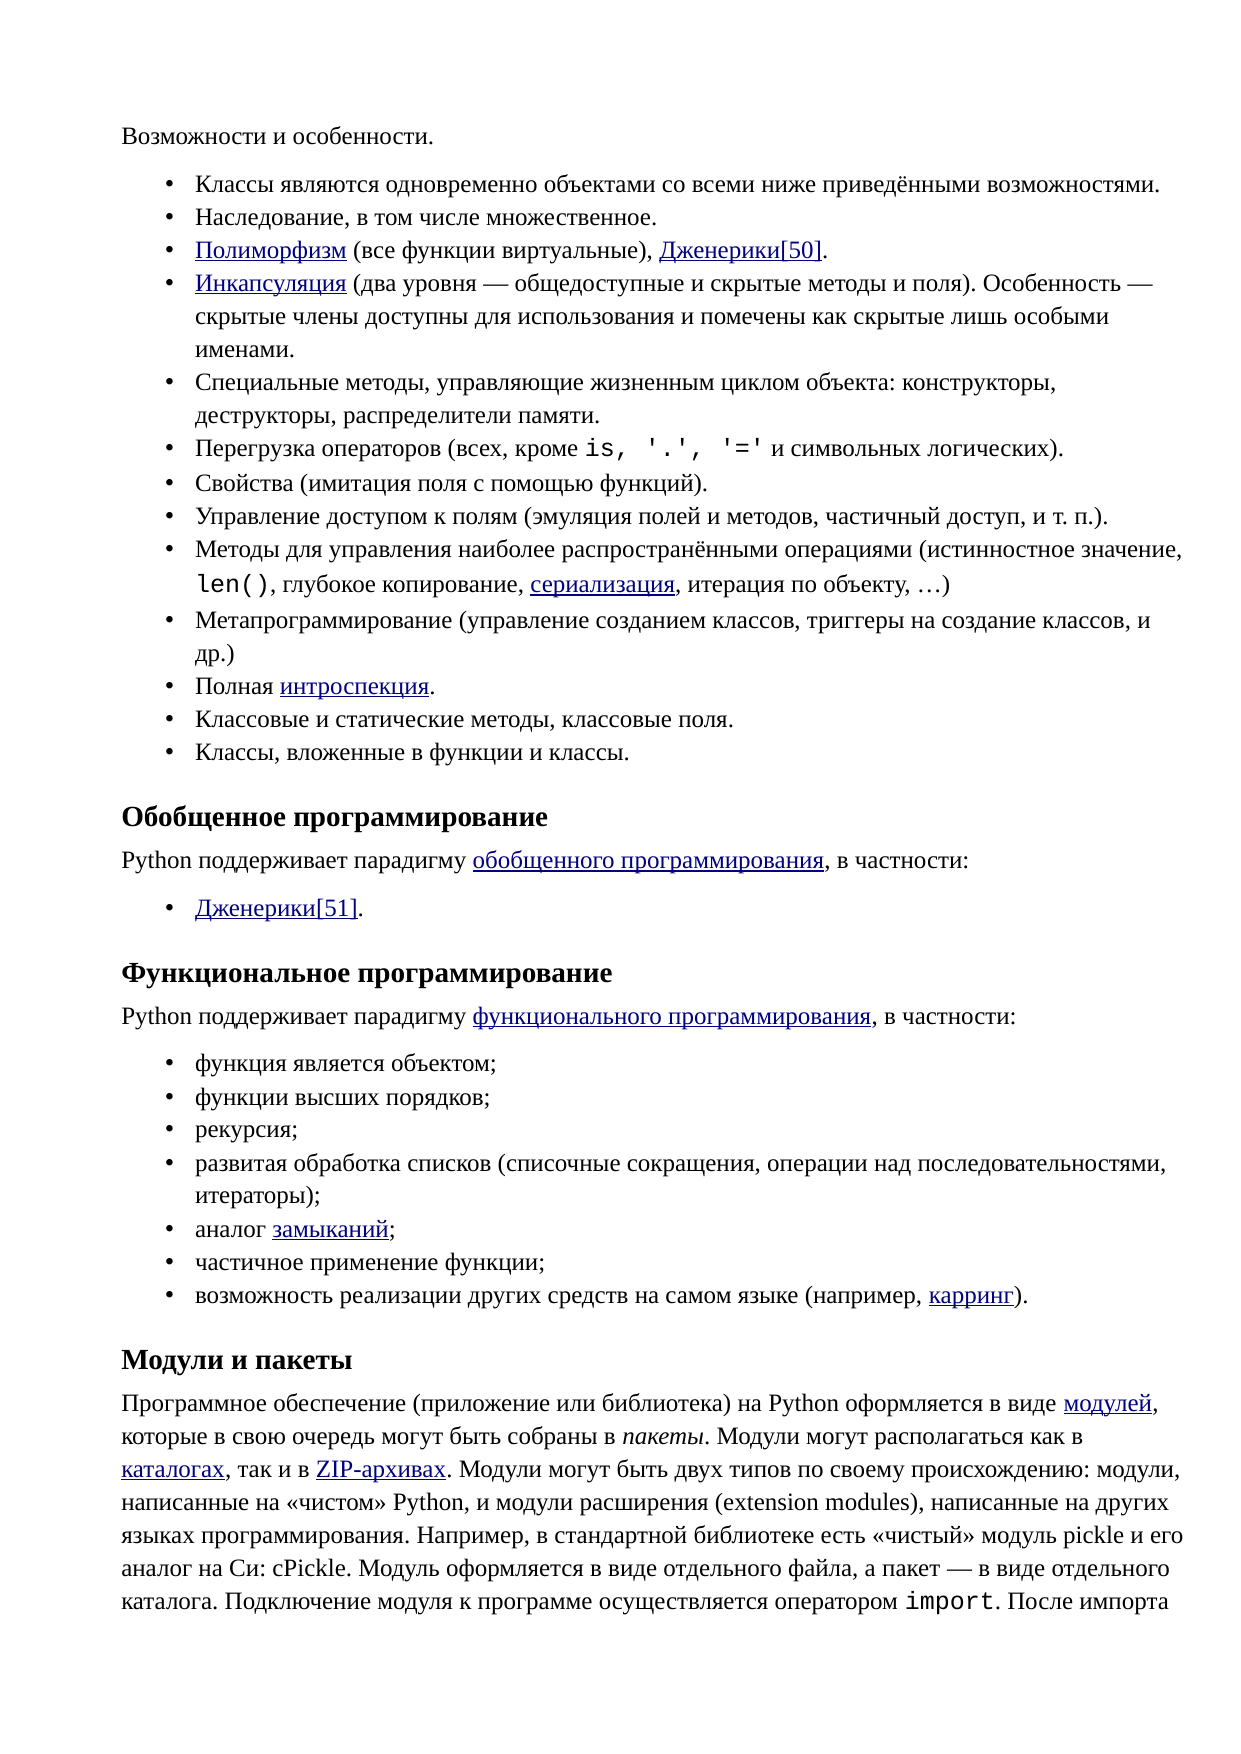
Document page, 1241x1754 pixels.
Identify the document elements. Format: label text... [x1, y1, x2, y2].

table_header Возможности и особенности. Классы являются одновременно объектами со всеми ниже приведёнными возможностями. Наследование, в том числе множественное. Полиморфизм (все функции виртуальные), Дженерики[50]. Инкапсуляция (два уровня — общедоступные и скрытые методы и поля). Особенность — скрытые члены доступны для использования и помечены как скрытые лишь особыми именами. Специальные методы, управляющие жизненным циклом объекта: конструкторы, деструкторы, распределители памяти. Перегрузка операторов (всех, кроме is, '.', '=' и символьных логических). Свойства (имитация поля с помощью функций). Управление доступом к полям (эмуляция полей и методов, частичный доступ, и т. п.). Методы для управления наиболее распространёнными операциями (истинностное значение, len(), глубокое копирование, сериализация, итерация по объекту, …) Метапрограммирование (управление созданием классов, триггеры на создание классов, и др.) Полная интроспекция. Классовые и статические методы, классовые поля. Классы, вложенные в функции и классы. Обобщенное программирование Python поддерживает парадигму обобщенного программирования, в частности: Дженерики[51]. Функциональное программирование Python поддерживает парадигму функционального программирования, в частности: функция является объектом; функции высших порядков; рекурсия; развитая обработка списков (списочные сокращения, операции над последовательностями, итераторы); аналог замыканий; частичное применение функции; возможность реализации других средств на самом языке (например, карринг). Модули и пакеты Программное обеспечение (приложение или библиотека) на Python оформляется в виде модулей, которые в свою очередь могут быть собраны в пакеты. Модули могут располагаться как в каталогах, так и в ZIP-архивах. Модули могут быть двух типов по своему происхождению: модули, написанные на «чистом» Python, и модули расширения (extension modules), написанные на других языках программирования. Например, в стандартной библиотеке есть «чистый» модуль pickle и его аналог на Си: cPickle. Модуль оформляется в виде отдельного файла, а пакет — в виде отдельного каталога. Подключение модуля к программе осуществляется оператором import. После импорта [118, 118, 1199, 1620]
